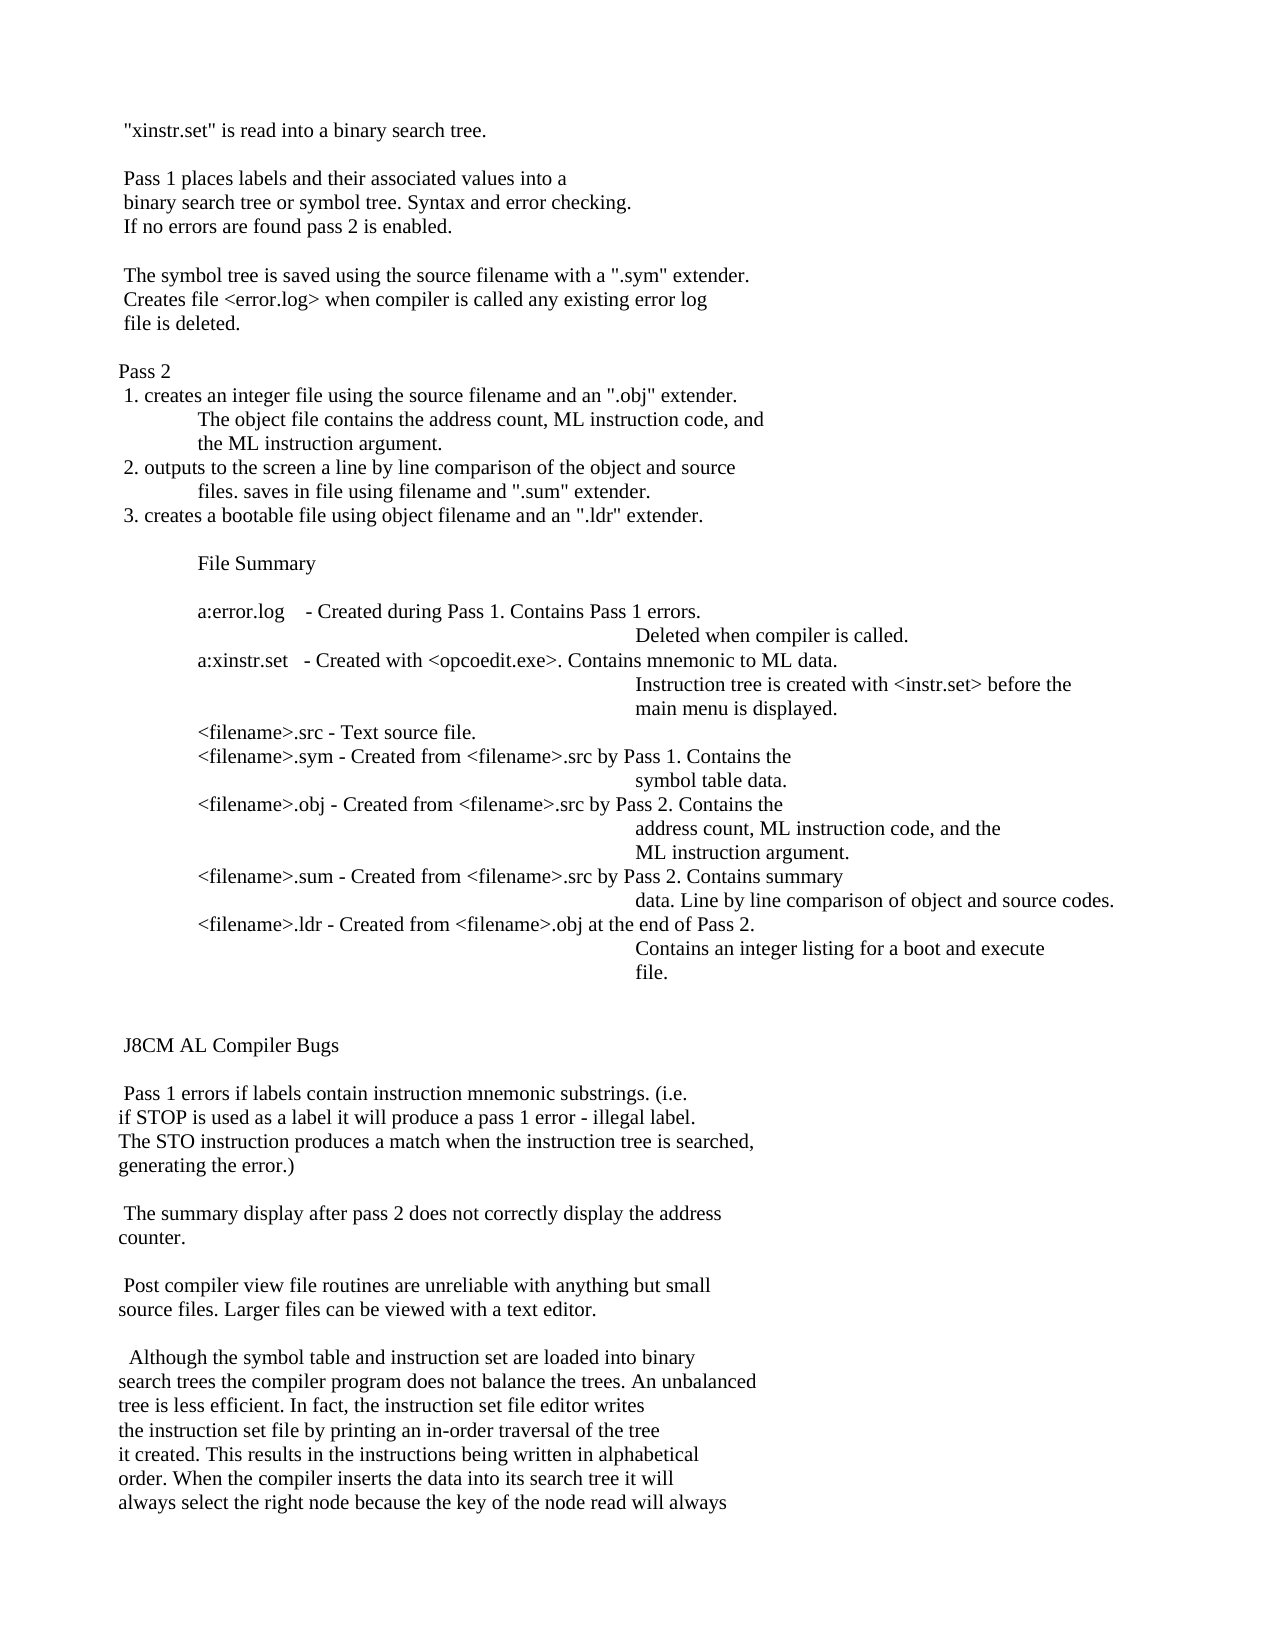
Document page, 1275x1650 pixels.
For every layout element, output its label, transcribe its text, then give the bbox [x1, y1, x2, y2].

text source files. Larger files can be viewed with a text editor. [118, 1297, 1157, 1321]
text File Summary [118, 551, 1157, 575]
text ML instruction argument. [118, 840, 1157, 864]
text binary search tree or symbol tree. Syntax and error checking. [118, 190, 1157, 214]
text The summary display after pass 2 does not correctly display the address [118, 1201, 1157, 1225]
text always select the right node because the key of the node read will always [118, 1490, 1157, 1514]
text generating the error.) [118, 1153, 1157, 1177]
text it created. This results in the instructions being written in alphabetical [118, 1442, 1157, 1466]
text search trees the compiler program does not balance the trees. An unbalanced [118, 1369, 1157, 1393]
text order. When the compiler inserts the data into its search tree it will [118, 1466, 1157, 1490]
text Pass 2 [118, 359, 1157, 383]
text The STO instruction produces a match when the instruction tree is searched, [118, 1129, 1157, 1153]
text main menu is displayed. [118, 696, 1157, 720]
text if STOP is used as a label it will produce a pass 1 error - illegal label. [118, 1105, 1157, 1129]
text Creates file <error.log> when compiler is called any existing error log [118, 287, 1157, 311]
text "xinstr.set" is read into a binary search tree. [118, 118, 1157, 142]
text address count, ML instruction code, and the [118, 816, 1157, 840]
text data. Line by line comparison of object and source codes. [118, 888, 1157, 912]
text file is deleted. [118, 311, 1157, 335]
text <filename>.sym - Created from <filename>.src by Pass 1. Contains the [118, 744, 1157, 768]
text tree is less efficient. In fact, the instruction set file editor writes [118, 1393, 1157, 1417]
text Post compiler view file routines are unreliable with anything but small [118, 1273, 1157, 1297]
text Instruction tree is created with <instr.set> before the [118, 672, 1157, 696]
text Pass 1 places labels and their associated values into a [118, 166, 1157, 190]
text Contains an integer listing for a boot and execute [118, 936, 1157, 960]
text Pass 1 errors if labels contain instruction mnemonic substrings. (i.e. [118, 1081, 1157, 1105]
text 2. outputs to the screen a line by line comparison of the object and source [118, 455, 1157, 479]
text <filename>.src - Text source file. [118, 720, 1157, 744]
text counter. [118, 1225, 1157, 1249]
text file. [118, 960, 1157, 984]
text a:error.log - Created during Pass 1. Contains Pass 1 errors. [118, 599, 1157, 623]
text a:xinstr.set - Created with <opcoedit.exe>. Contains mnemonic to ML data. [118, 647, 1157, 672]
text <filename>.obj - Created from <filename>.src by Pass 2. Contains the [118, 792, 1157, 816]
text If no errors are found pass 2 is enabled. [118, 214, 1157, 238]
text Although the symbol table and instruction set are loaded into binary [118, 1345, 1157, 1369]
text The object file contains the address count, ML instruction code, and [118, 407, 1157, 431]
text <filename>.ldr - Created from <filename>.obj at the end of Pass 2. [118, 912, 1157, 936]
text the ML instruction argument. [118, 431, 1157, 455]
text <filename>.sum - Created from <filename>.src by Pass 2. Contains summary [118, 864, 1157, 888]
text 3. creates a bootable file using object filename and an ".ldr" extender. [118, 503, 1157, 527]
text symbol table data. [118, 768, 1157, 792]
text Deleted when compiler is called. [118, 623, 1157, 647]
text the instruction set file by printing an in-order traversal of the tree [118, 1417, 1157, 1442]
text files. saves in file using filename and ".sum" extender. [118, 479, 1157, 503]
text J8CM AL Compiler Bugs [118, 1032, 1157, 1057]
text 1. creates an integer file using the source filename and an ".obj" extender. [118, 383, 1157, 407]
text The symbol tree is saved using the source filename with a ".sym" extender. [118, 262, 1157, 287]
